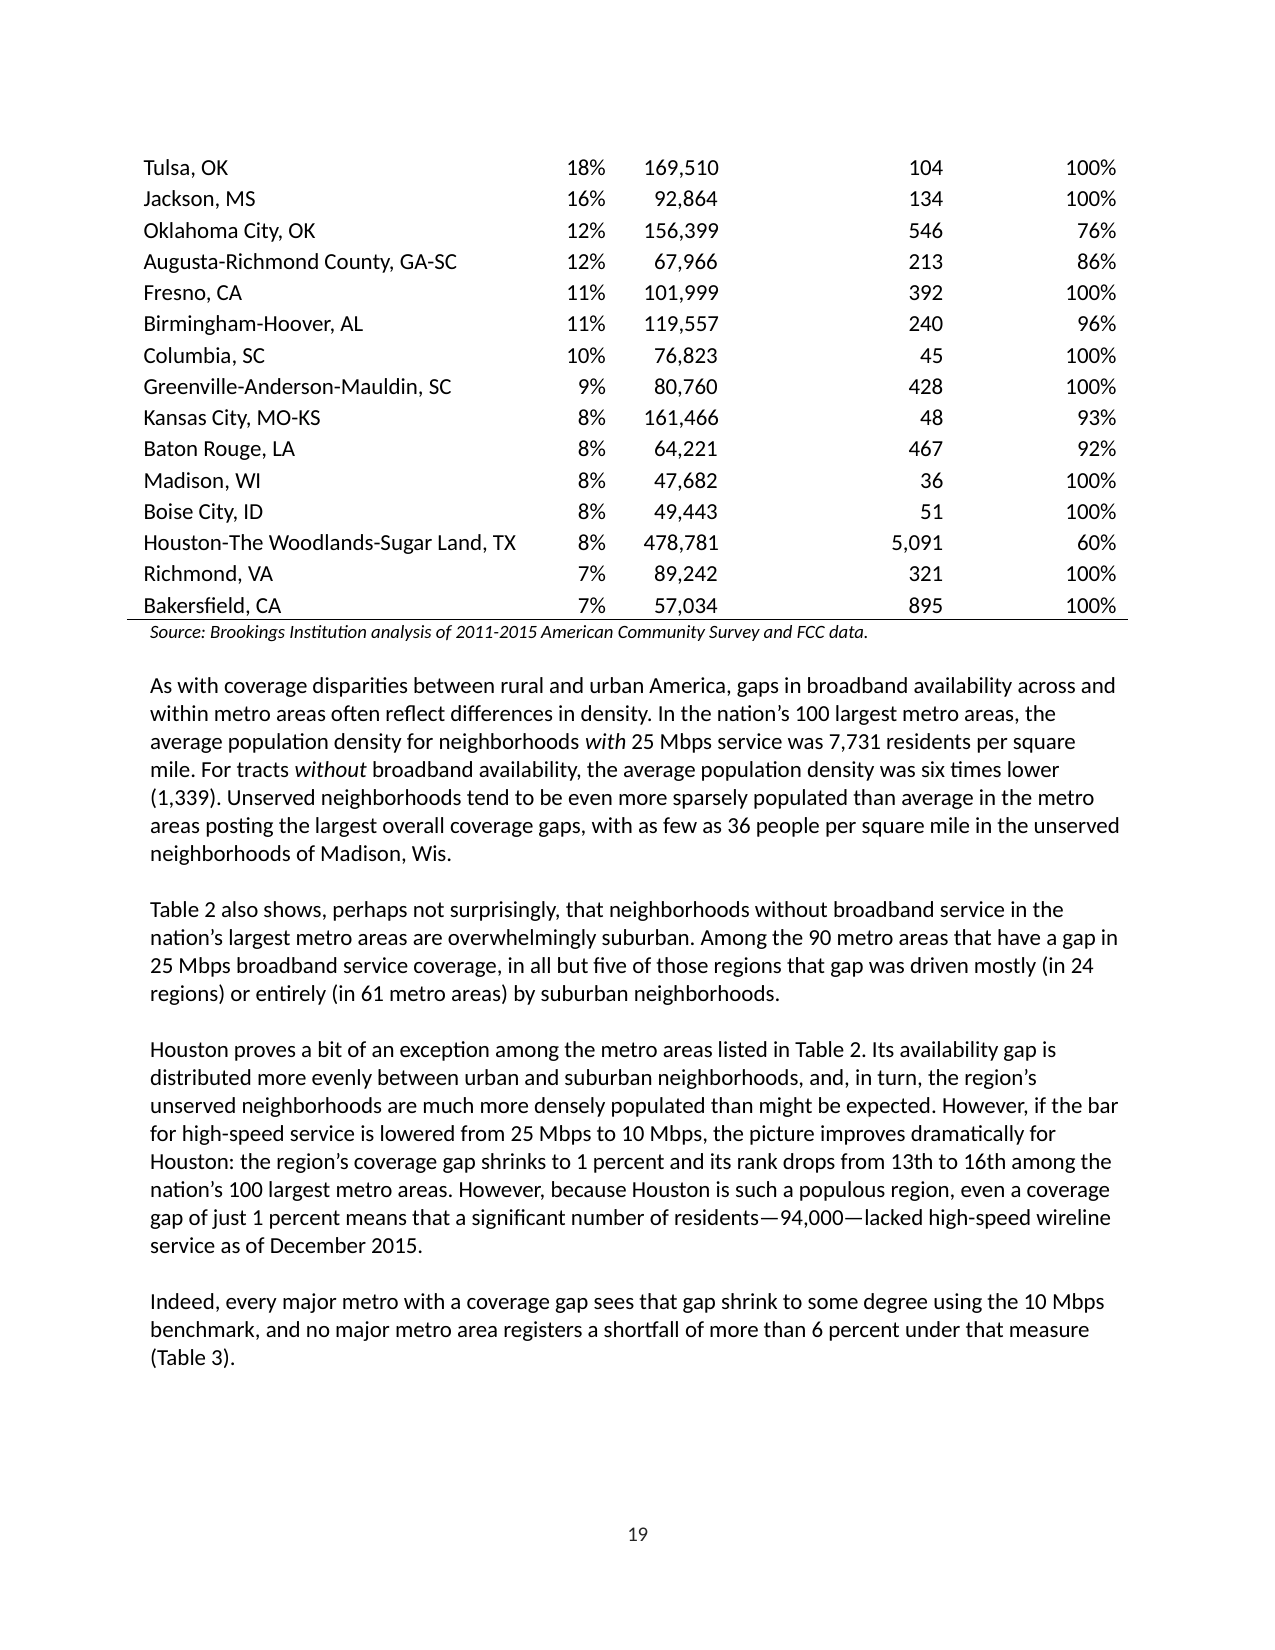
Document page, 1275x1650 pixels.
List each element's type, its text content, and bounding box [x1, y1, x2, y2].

table_cell 36 [776, 463, 954, 494]
table_cell [748, 556, 776, 587]
table_cell Jackson, MS [127, 181, 532, 212]
table_cell 18% [533, 150, 617, 181]
table_cell 49,443 [617, 494, 748, 525]
table_cell 16% [533, 181, 617, 212]
table_cell Richmond, VA [127, 556, 532, 587]
table_cell 93% [954, 400, 1127, 431]
table_cell 428 [776, 369, 954, 400]
text Indeed, every major metro with a coverage gap sees that gap shrink to some degree using the 10 Mbps benchmark, and no major metro area registers a shortfall of more than 6 percent under that measure (Table 3). [150, 1287, 1125, 1371]
table_cell 100% [954, 150, 1127, 181]
table_cell 134 [776, 181, 954, 212]
table_cell 100% [954, 369, 1127, 400]
table_cell 76,823 [617, 338, 748, 369]
table_cell 161,466 [617, 400, 748, 431]
table_cell 100% [954, 181, 1127, 212]
table_cell 76% [954, 213, 1127, 244]
table_cell 392 [776, 275, 954, 306]
table_cell Boise City, ID [127, 494, 532, 525]
table_cell 5,091 [776, 525, 954, 556]
table_cell 321 [776, 556, 954, 587]
table_cell 100% [954, 275, 1127, 306]
table_cell Madison, WI [127, 463, 532, 494]
text As with coverage disparities between rural and urban America, gaps in broadband availability across and within metro areas often reflect differences in density. In the nation’s 100 largest metro areas, the average population density for neighborhoods with 25 Mbps service was 7,731 residents per square mile. For tracts without broadband availability, the average population density was six times lower (1,339). Unserved neighborhoods tend to be even more sparsely populated than average in the metro areas posting the largest overall coverage gaps, with as few as 36 people per square mile in the unserved neighborhoods of Madison, Wis. [150, 671, 1125, 867]
table_cell [748, 400, 776, 431]
table_cell 51 [776, 494, 954, 525]
table_cell 156,399 [617, 213, 748, 244]
table_cell 47,682 [617, 463, 748, 494]
table_cell 104 [776, 150, 954, 181]
table_cell Birmingham-Hoover, AL [127, 306, 532, 337]
table_cell 240 [776, 306, 954, 337]
table_cell [748, 275, 776, 306]
table_cell 86% [954, 244, 1127, 275]
table_cell [748, 213, 776, 244]
table_cell 11% [533, 306, 617, 337]
table_cell 8% [533, 400, 617, 431]
table_cell [748, 338, 776, 369]
table_cell 100% [954, 588, 1127, 619]
table_cell 213 [776, 244, 954, 275]
table_cell 8% [533, 431, 617, 462]
table_cell 8% [533, 494, 617, 525]
table_cell 169,510 [617, 150, 748, 181]
table_cell 80,760 [617, 369, 748, 400]
table_cell [748, 306, 776, 337]
table_cell 467 [776, 431, 954, 462]
table_cell Fresno, CA [127, 275, 532, 306]
table_cell [748, 181, 776, 212]
table_cell [748, 588, 776, 619]
table_cell [748, 494, 776, 525]
table_cell 100% [954, 556, 1127, 587]
text Table 2 also shows, perhaps not surprisingly, that neighborhoods without broadband service in the nation’s largest metro areas are overwhelmingly suburban. Among the 90 metro areas that have a gap in 25 Mbps broadband service coverage, in all but five of those regions that gap was driven mostly (in 24 regions) or entirely (in 61 metro areas) by suburban neighborhoods. [150, 895, 1125, 1007]
table_cell 100% [954, 338, 1127, 369]
table_cell 67,966 [617, 244, 748, 275]
table_cell 478,781 [617, 525, 748, 556]
table_cell 12% [533, 244, 617, 275]
table_cell 89,242 [617, 556, 748, 587]
table_cell 8% [533, 525, 617, 556]
table_cell Oklahoma City, OK [127, 213, 532, 244]
table_cell 8% [533, 463, 617, 494]
table_cell [748, 244, 776, 275]
table_cell Tulsa, OK [127, 150, 532, 181]
table_cell 9% [533, 369, 617, 400]
table_cell Columbia, SC [127, 338, 532, 369]
table_cell Augusta-Richmond County, GA-SC [127, 244, 532, 275]
table_cell 92,864 [617, 181, 748, 212]
table_cell 48 [776, 400, 954, 431]
table_cell 92% [954, 431, 1127, 462]
table_cell 64,221 [617, 431, 748, 462]
table_cell 546 [776, 213, 954, 244]
text Source: Brookings Institution analysis of 2011-2015 American Community Survey and FCC data. [150, 620, 1125, 643]
table_cell 12% [533, 213, 617, 244]
table_cell [748, 150, 776, 181]
table_cell 96% [954, 306, 1127, 337]
table_cell 45 [776, 338, 954, 369]
table_cell Greenville-Anderson-Mauldin, SC [127, 369, 532, 400]
table_cell Baton Rouge, LA [127, 431, 532, 462]
table_cell Kansas City, MO-KS [127, 400, 532, 431]
table_cell [748, 369, 776, 400]
table_cell 101,999 [617, 275, 748, 306]
text Houston proves a bit of an exception among the metro areas listed in Table 2. Its availability gap is distributed more evenly between urban and suburban neighborhoods, and, in turn, the region’s unserved neighborhoods are much more densely populated than might be expected. However, if the bar for high-speed service is lowered from 25 Mbps to 10 Mbps, the picture improves dramatically for Houston: the region’s coverage gap shrinks to 1 percent and its rank drops from 13th to 16th among the nation’s 100 largest metro areas. However, because Houston is such a populous region, even a coverage gap of just 1 percent means that a significant number of residents—94,000—lacked high-speed wireline service as of December 2015. [150, 1035, 1125, 1259]
table_cell 57,034 [617, 588, 748, 619]
table_cell 60% [954, 525, 1127, 556]
table_cell [748, 525, 776, 556]
table_cell 7% [533, 556, 617, 587]
table_cell Houston-The Woodlands-Sugar Land, TX [127, 525, 532, 556]
table_cell [748, 463, 776, 494]
table_cell [748, 431, 776, 462]
table_cell 100% [954, 463, 1127, 494]
table_cell Bakersfield, CA [127, 588, 532, 619]
table_cell 11% [533, 275, 617, 306]
table_cell 895 [776, 588, 954, 619]
table_cell 100% [954, 494, 1127, 525]
table_cell 7% [533, 588, 617, 619]
table_cell 10% [533, 338, 617, 369]
table_cell 119,557 [617, 306, 748, 337]
